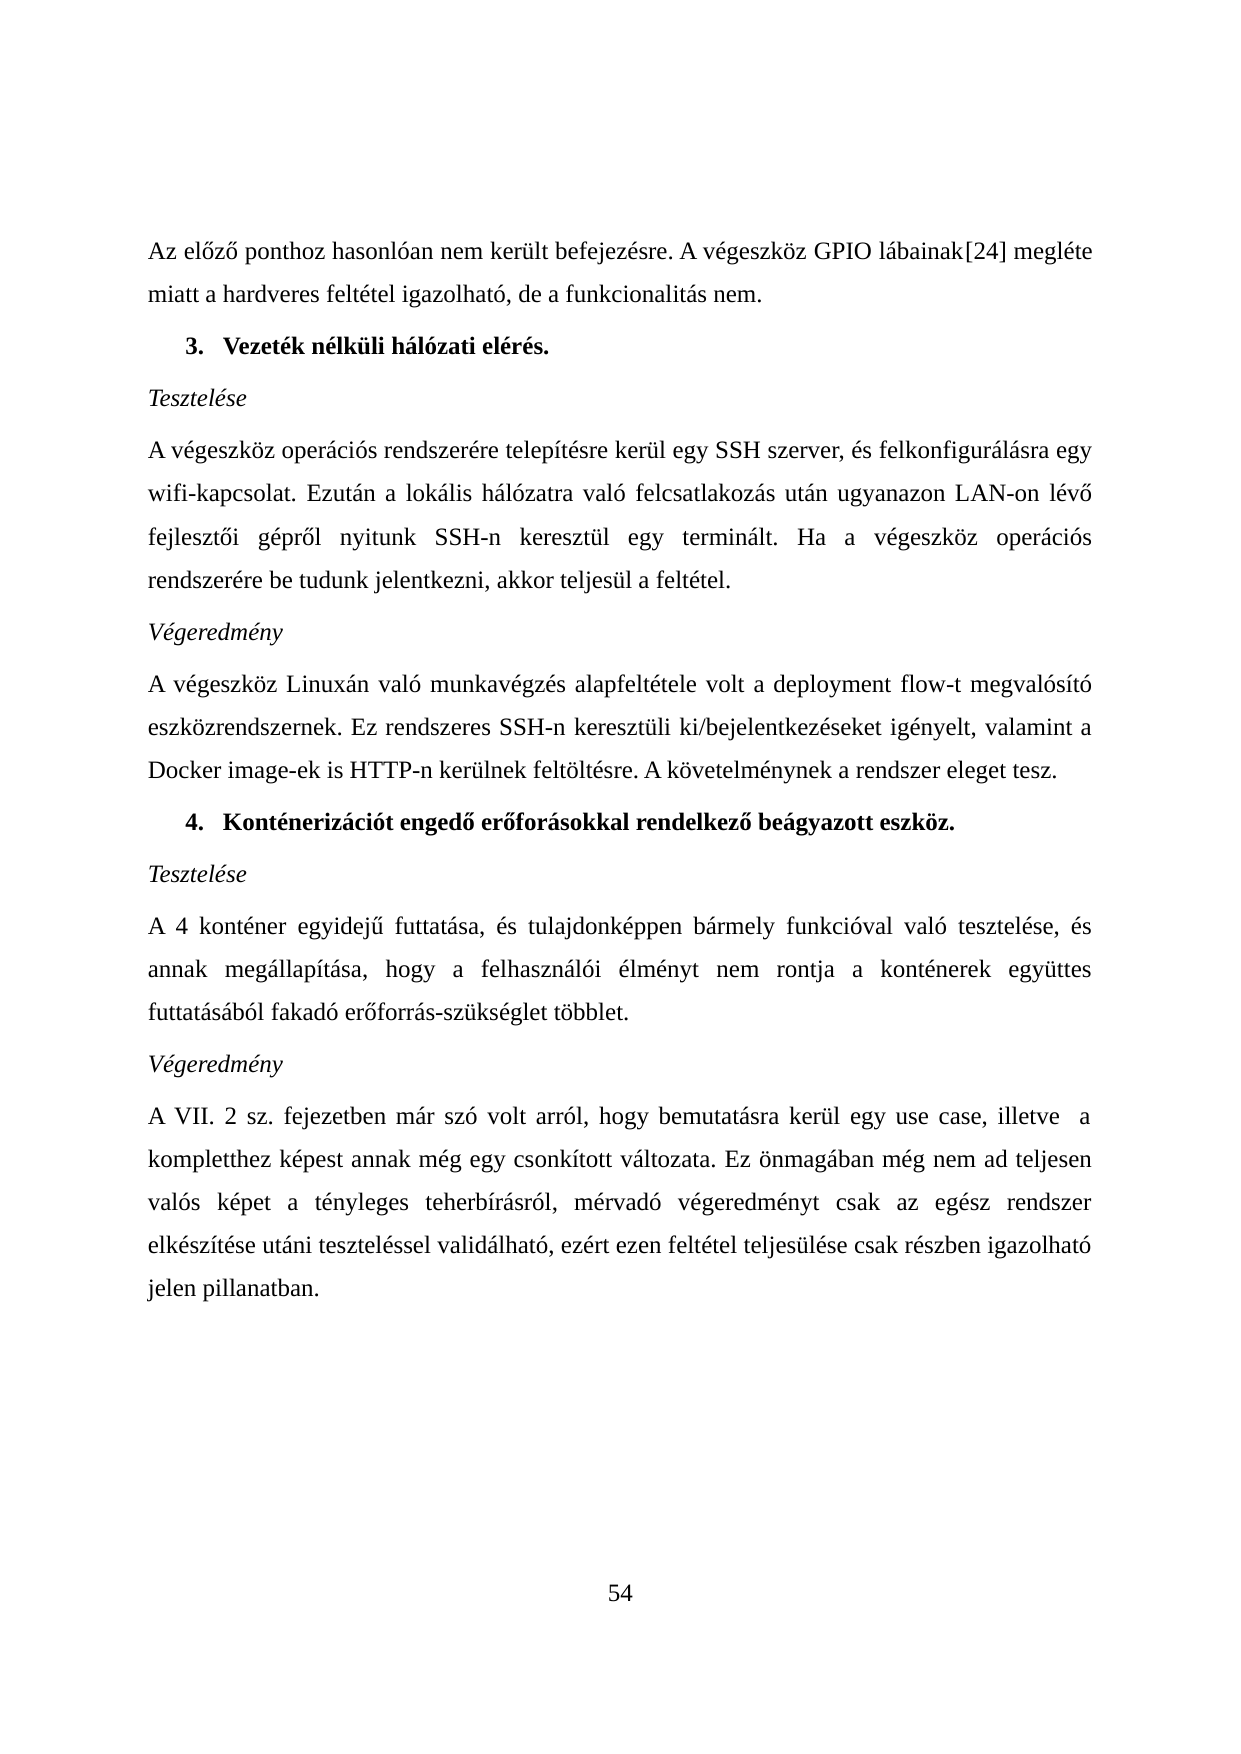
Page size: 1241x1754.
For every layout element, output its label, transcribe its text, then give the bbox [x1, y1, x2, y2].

text Az előző ponthoz hasonlóan nem került befejezésre. A végeszköz GPIO lábainak[24] megléte miatt a hardveres feltétel igazolható, de a funkcionalitás nem. [148, 236, 1093, 308]
text A 4 konténer egyidejű futtatása, és tulajdonképpen bármely funkcióval való tesztelése, és annak megállapítása, hogy a felhasználói élményt nem rontja a konténerek együttes futtatásából fakadó erőforrás-szükséglet többlet. [148, 911, 1093, 1026]
list Vezeték nélküli hálózati elérés. [185, 331, 1093, 360]
text Végeredmény [148, 1049, 1093, 1078]
text A VII. 2 sz. fejezetben már szó volt arról, hogy bemutatásra kerül egy use case, illetve a kompletthez képest annak még egy csonkított változata. Ez önmagában még nem ad teljesen valós képet a tényleges teherbírásról, mérvadó végeredményt csak az egész rendszer elkészítése utáni teszteléssel validálható, ezért ezen feltétel teljesülése csak részben igazolható jelen pillanatban. [148, 1101, 1093, 1302]
text Tesztelése [148, 859, 1093, 888]
text A végeszköz operációs rendszerére telepítésre kerül egy SSH szerver, és felkonfigurálásra egy wifi-kapcsolat. Ezután a lokális hálózatra való felcsatlakozás után ugyanazon LAN-on lévő fejlesztői gépről nyitunk SSH-n keresztül egy terminált. Ha a végeszköz operációs rendszerére be tudunk jelentkezni, akkor teljesül a feltétel. [148, 435, 1093, 593]
text Tesztelése [148, 383, 1093, 412]
list Konténerizációt engedő erőforásokkal rendelkező beágyazott eszköz. [185, 807, 1093, 836]
text Végeredmény [148, 617, 1093, 645]
text A végeszköz Linuxán való munkavégzés alapfeltétele volt a deployment flow-t megvalósító eszközrendszernek. Ez rendszeres SSH-n keresztüli ki/bejelentkezéseket igényelt, valamint a Docker image-ek is HTTP-n kerülnek feltöltésre. A követelménynek a rendszer eleget tesz. [148, 669, 1093, 784]
